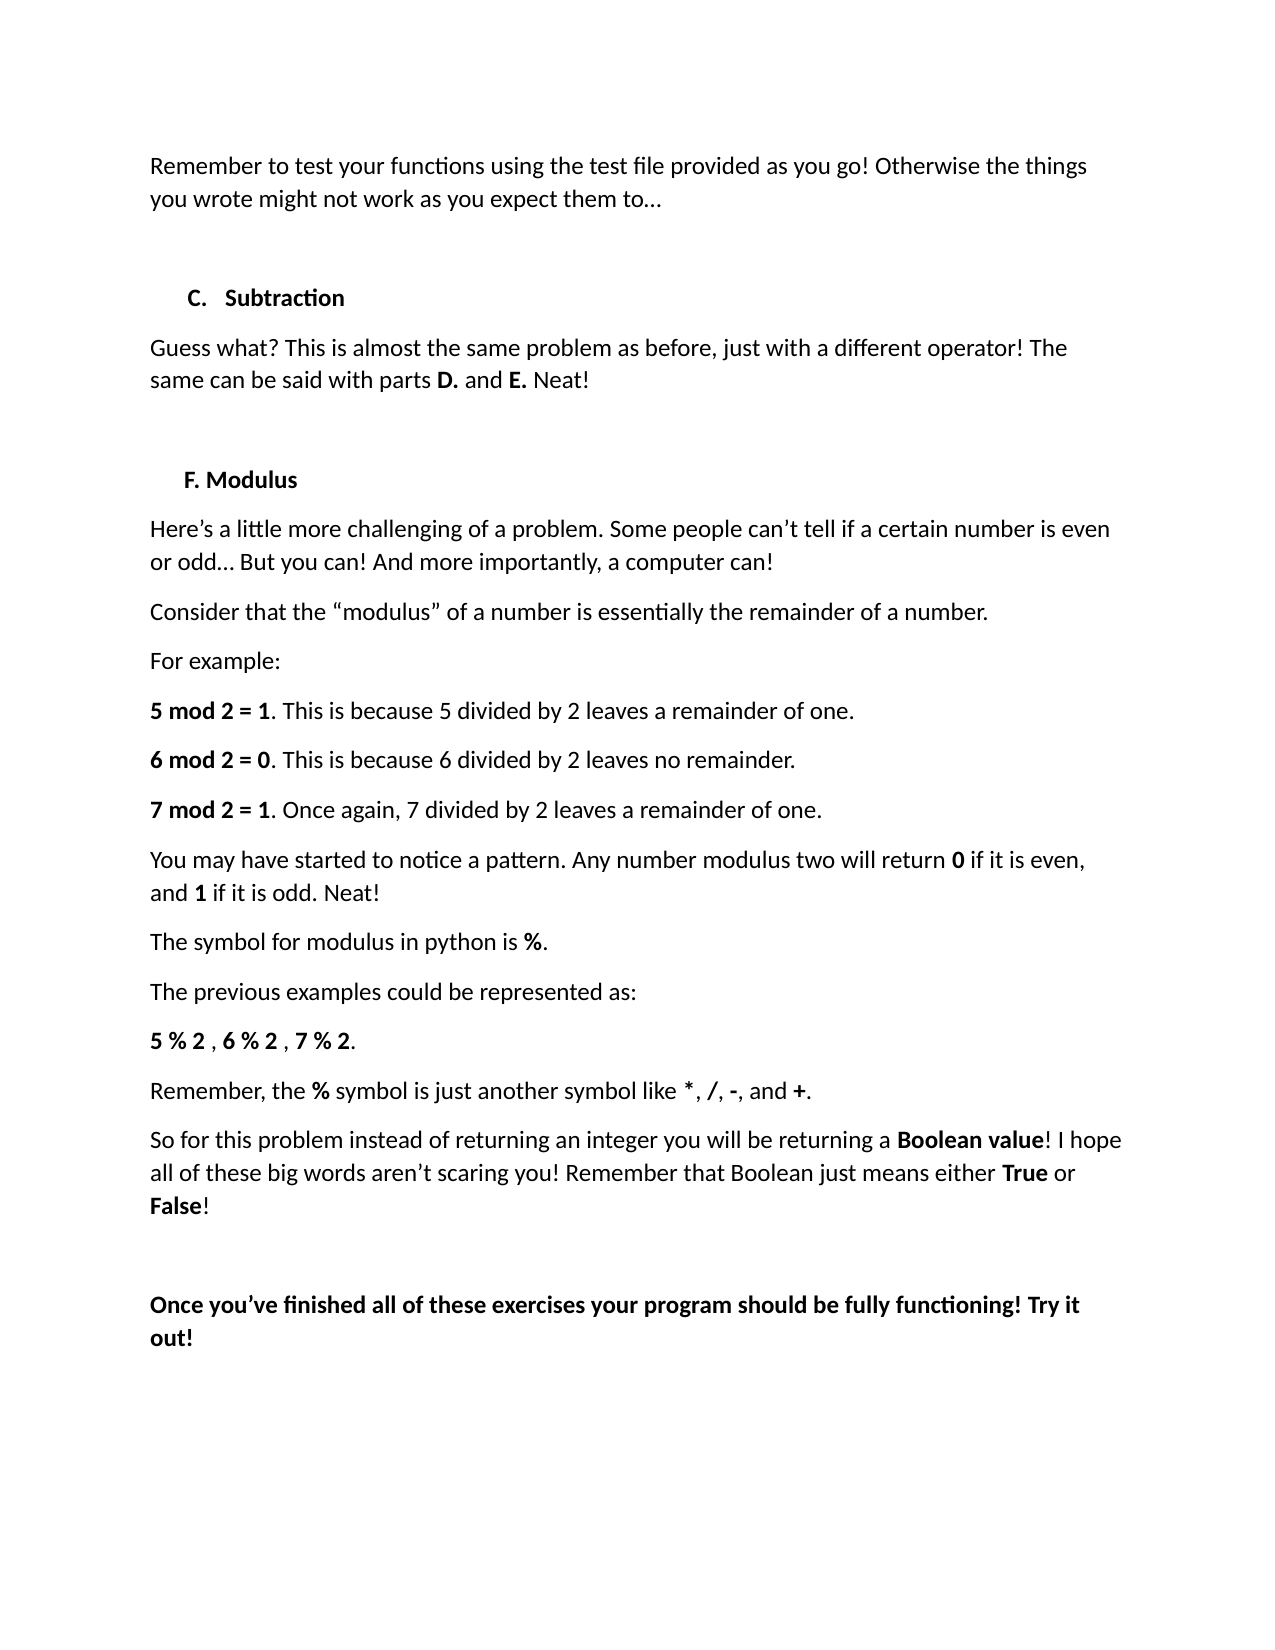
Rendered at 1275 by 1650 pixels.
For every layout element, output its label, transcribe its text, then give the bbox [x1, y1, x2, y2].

text 6 mod 2 = 0. This is because 6 divided by 2 leaves no remainder. [150, 744, 1125, 775]
text Here’s a little more challenging of a problem. Some people can’t tell if a certain number is even or odd… But you can! And more importantly, a computer can! [150, 513, 1125, 577]
text Consider that the “modulus” of a number is essentially the remainder of a number. [150, 596, 1125, 626]
text Guess what? This is almost the same problem as before, just with a different operator! The same can be said with parts D. and E. Neat! [150, 332, 1125, 395]
text Remember to test your functions using the test file provided as you go! Otherwise the things you wrote might not work as you expect them to… [150, 150, 1125, 213]
text F. Modulus [150, 464, 1125, 494]
text Remember, the % symbol is just another symbol like *, /, -, and +. [150, 1075, 1125, 1106]
text 5 % 2 , 6 % 2 , 7 % 2. [150, 1025, 1125, 1056]
text For example: [150, 645, 1125, 676]
text The symbol for modulus in python is %. [150, 926, 1125, 957]
text 5 mod 2 = 1. This is because 5 divided by 2 leaves a remainder of one. [150, 695, 1125, 726]
text You may have started to notice a pattern. Any number modulus two will return 0 if it is even, and 1 if it is odd. Neat! [150, 844, 1125, 907]
text The previous examples could be represented as: [150, 976, 1125, 1006]
list Subtraction [187, 282, 1125, 313]
text So for this problem instead of returning an integer you will be returning a Boolean value! I hope all of these big words aren’t scaring you! Remember that Boolean just means either True or False! [150, 1124, 1125, 1221]
text Once you’ve finished all of these exercises your program should be fully functioning! Try it out! [150, 1289, 1125, 1353]
text 7 mod 2 = 1. Once again, 7 divided by 2 leaves a remainder of one. [150, 794, 1125, 825]
